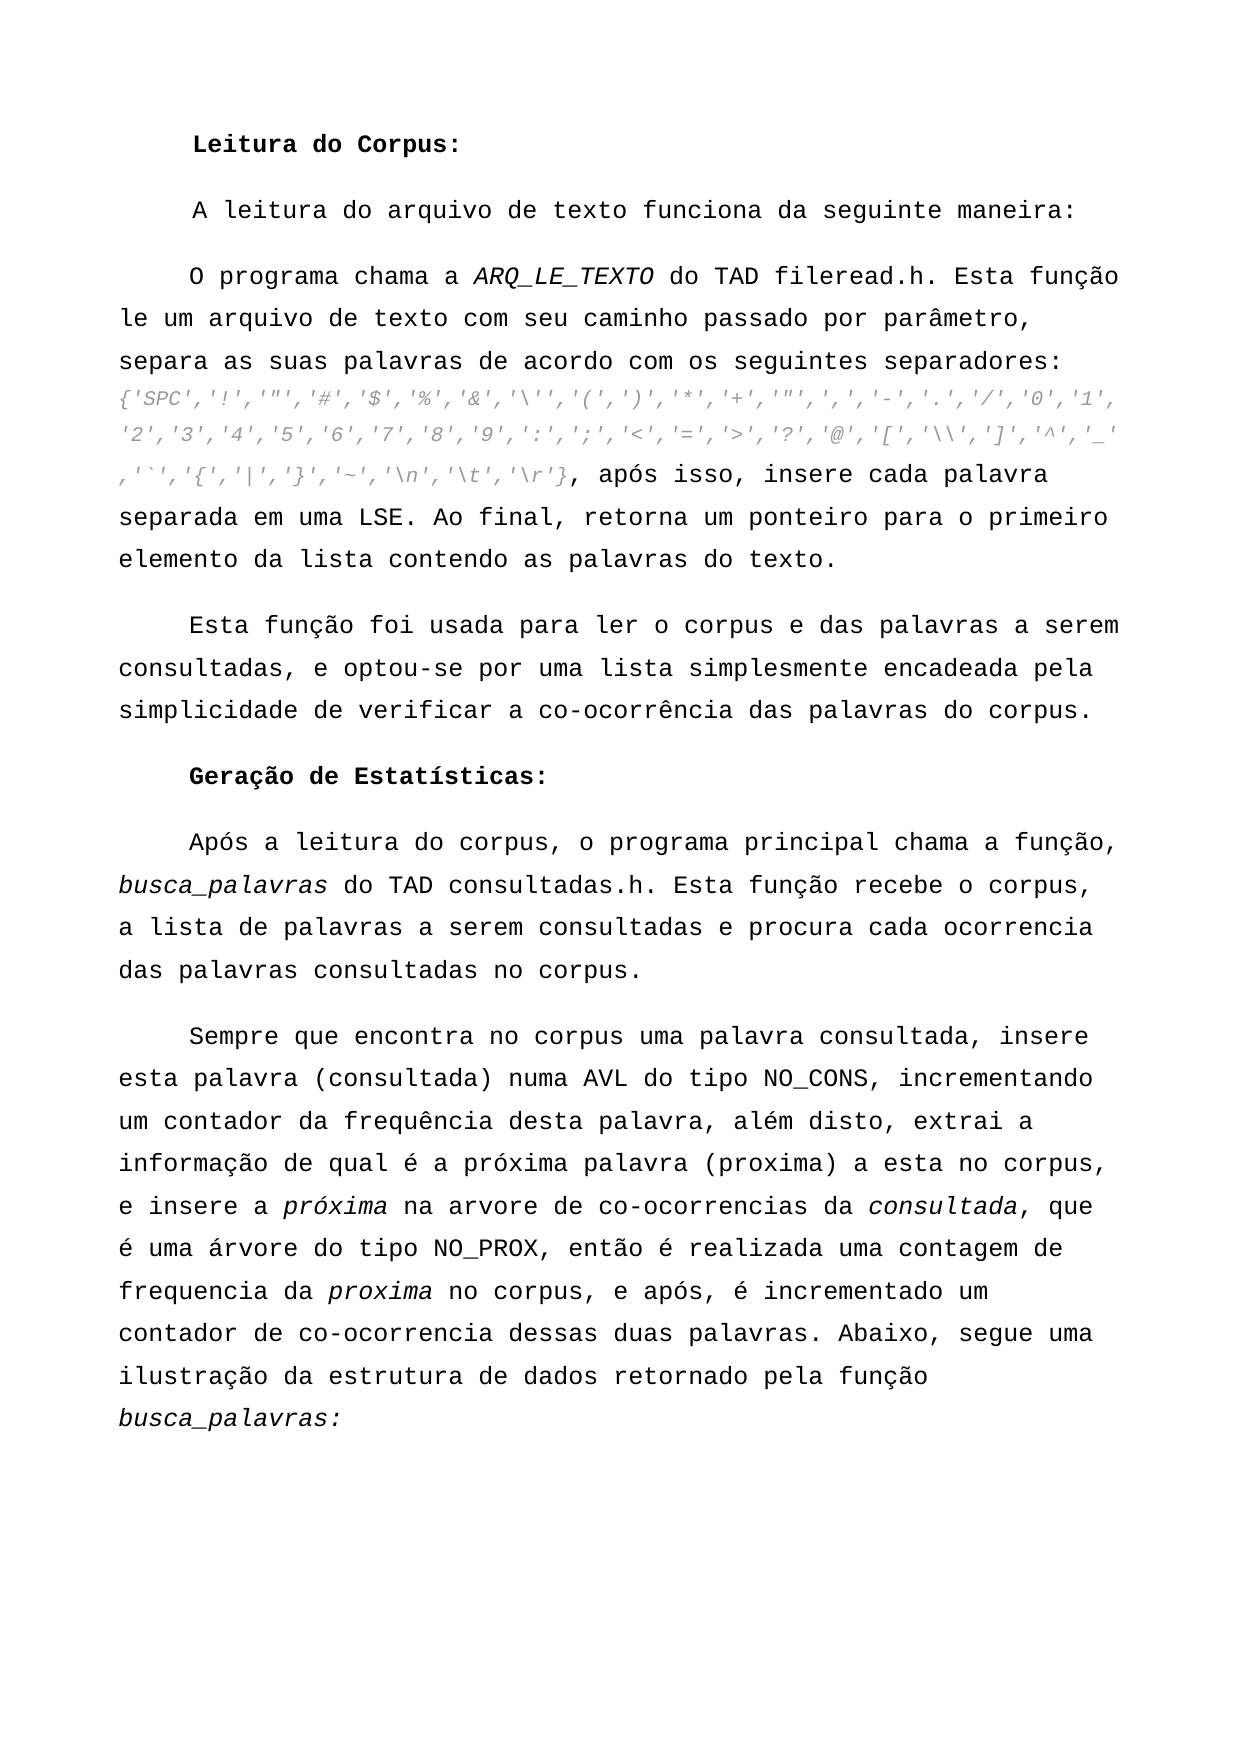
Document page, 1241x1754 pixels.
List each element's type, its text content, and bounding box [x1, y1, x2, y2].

text Leitura do Corpus: [118, 131, 1122, 159]
text Geração de Estatísticas: [118, 764, 1122, 792]
text Sempre que encontra no corpus uma palavra consultada, insere esta palavra (consultada) numa AVL do tipo NO_CONS, incrementando um contador da frequência desta palavra, além disto, extrai a informação de qual é a próxima palavra (proxima) a esta no corpus, e insere a próxima na arvore de co-ocorrencias da consultada, que é uma árvore do tipo NO_PROX, então é realizada uma contagem de frequencia da proxima no corpus, e após, é incrementado um contador de co-ocorrencia dessas duas palavras. Abaixo, segue uma ilustração da estrutura de dados retornado pela função busca_palavras: [118, 1023, 1122, 1434]
text A leitura do arquivo de texto funciona da seguinte maneira: [118, 197, 1122, 226]
text O programa chama a ARQ_LE_TEXTO do TAD fileread.h. Esta função le um arquivo de texto com seu caminho passado por parâmetro, separa as suas palavras de acordo com os seguintes separadores: {'SPC','!','"','#','$','%','&','\'','(',')','*','+','"',',','-','.','/','0','1','2','3','4','5','6','7','8','9',':',';','<','=','>','?','@','[','\\',']','^','_','`','{','|','}','~','\n','\t','\r'}, após isso, insere cada palavra separada em uma LSE. Ao final, retorna um ponteiro para o primeiro elemento da lista contendo as palavras do texto. [118, 263, 1122, 575]
text Esta função foi usada para ler o corpus e das palavras a serem consultadas, e optou-se por uma lista simplesmente encadeada pela simplicidade de verificar a co-ocorrência das palavras do corpus. [118, 613, 1122, 726]
text Após a leitura do corpus, o programa principal chama a função, busca_palavras do TAD consultadas.h. Esta função recebe o corpus, a lista de palavras a serem consultadas e procura cada ocorrencia das palavras consultadas no corpus. [118, 830, 1122, 986]
